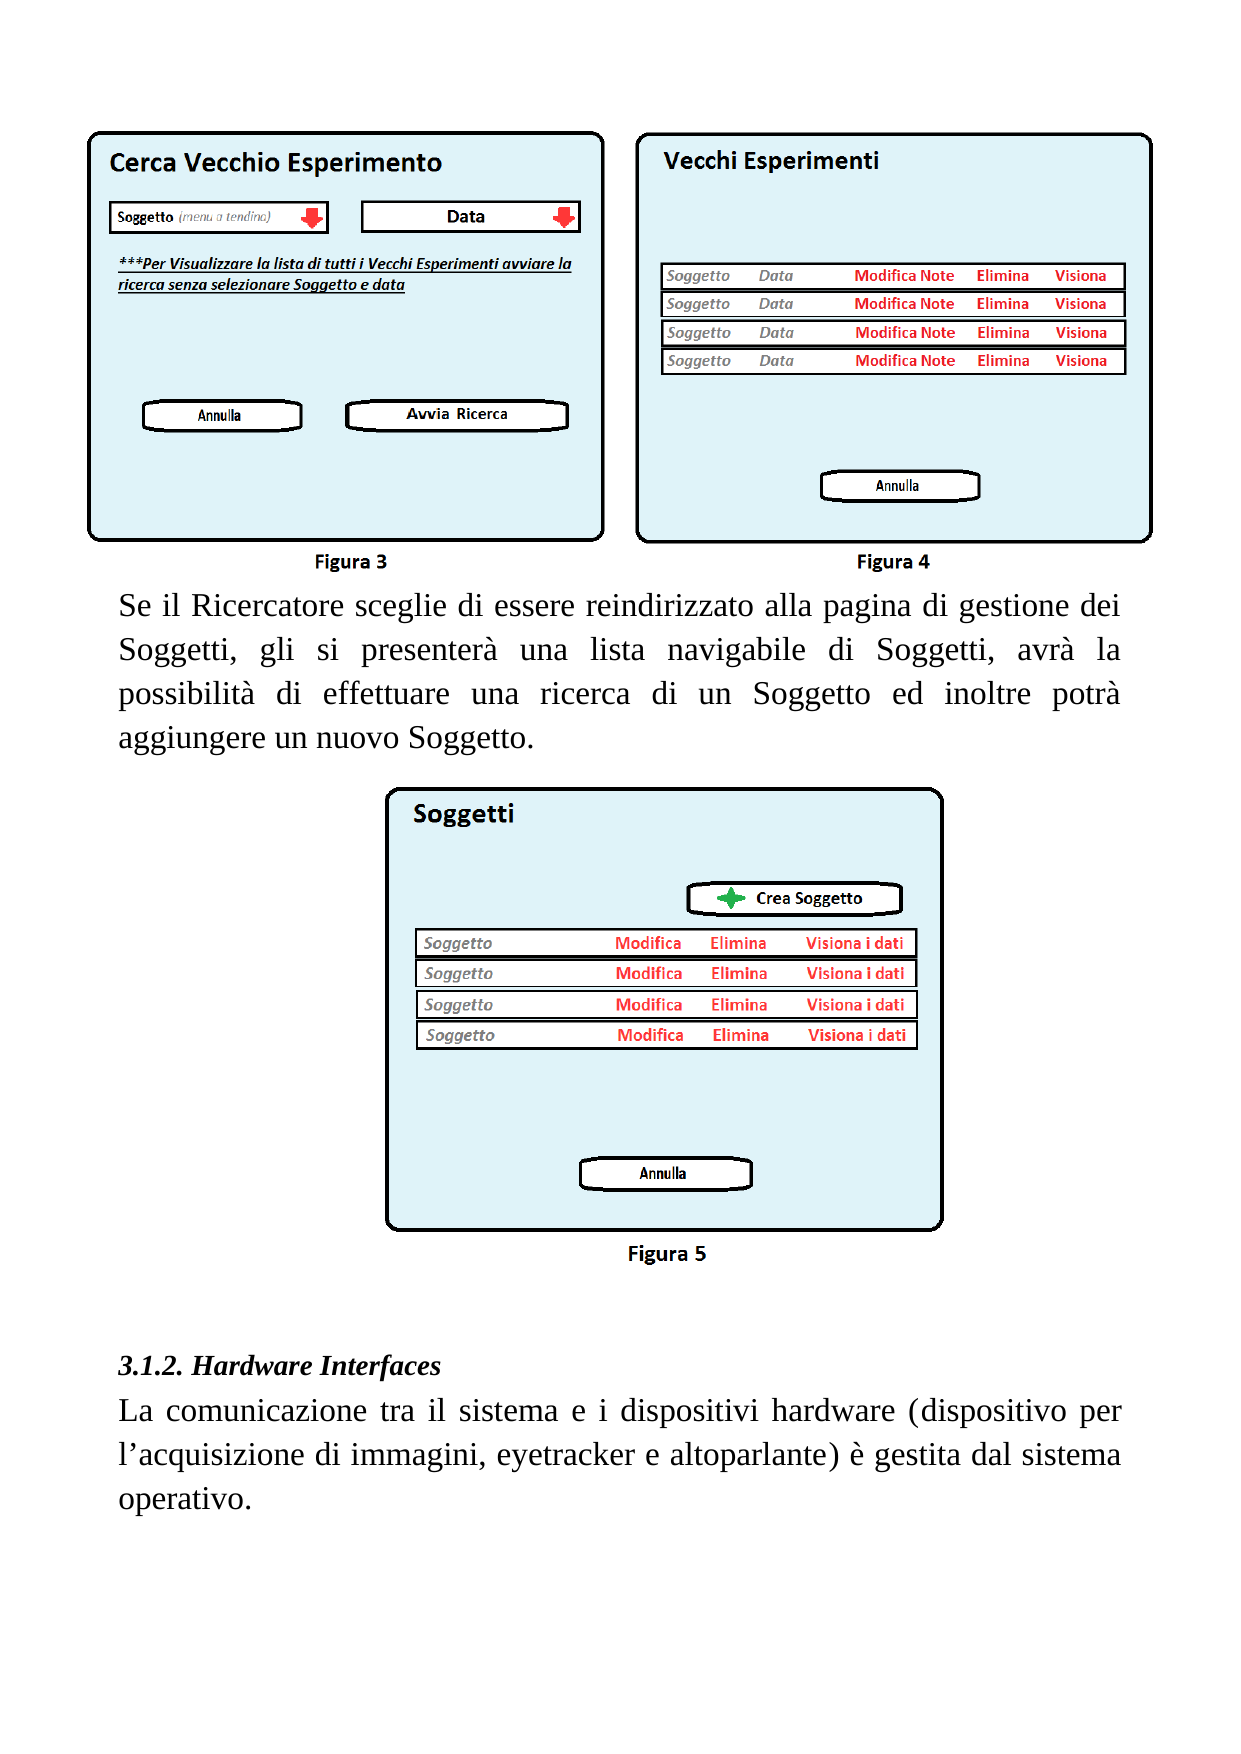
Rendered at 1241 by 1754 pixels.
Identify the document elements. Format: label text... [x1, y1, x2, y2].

picture [75, 118, 1174, 580]
text La comunicazione tra il sistema e i dispositivi hardware (dispositivo per l’acquisizione di immagini, eyetracker e altoparlante) è gestita dal sistema operativo. [118, 1391, 1122, 1517]
picture [366, 775, 972, 1278]
text Se il Ricercatore sceglie di essere reindirizzato alla pagina di gestione dei Soggetti, gli si presenterà una lista navigabile di Soggetti, avrà la possibilità di effettuare una ricerca di un Soggetto ed inoltre potrà aggiungere un nuovo Soggetto. [118, 580, 1122, 755]
subtitle 3.1.2. Hardware Interfaces [118, 1348, 1122, 1381]
